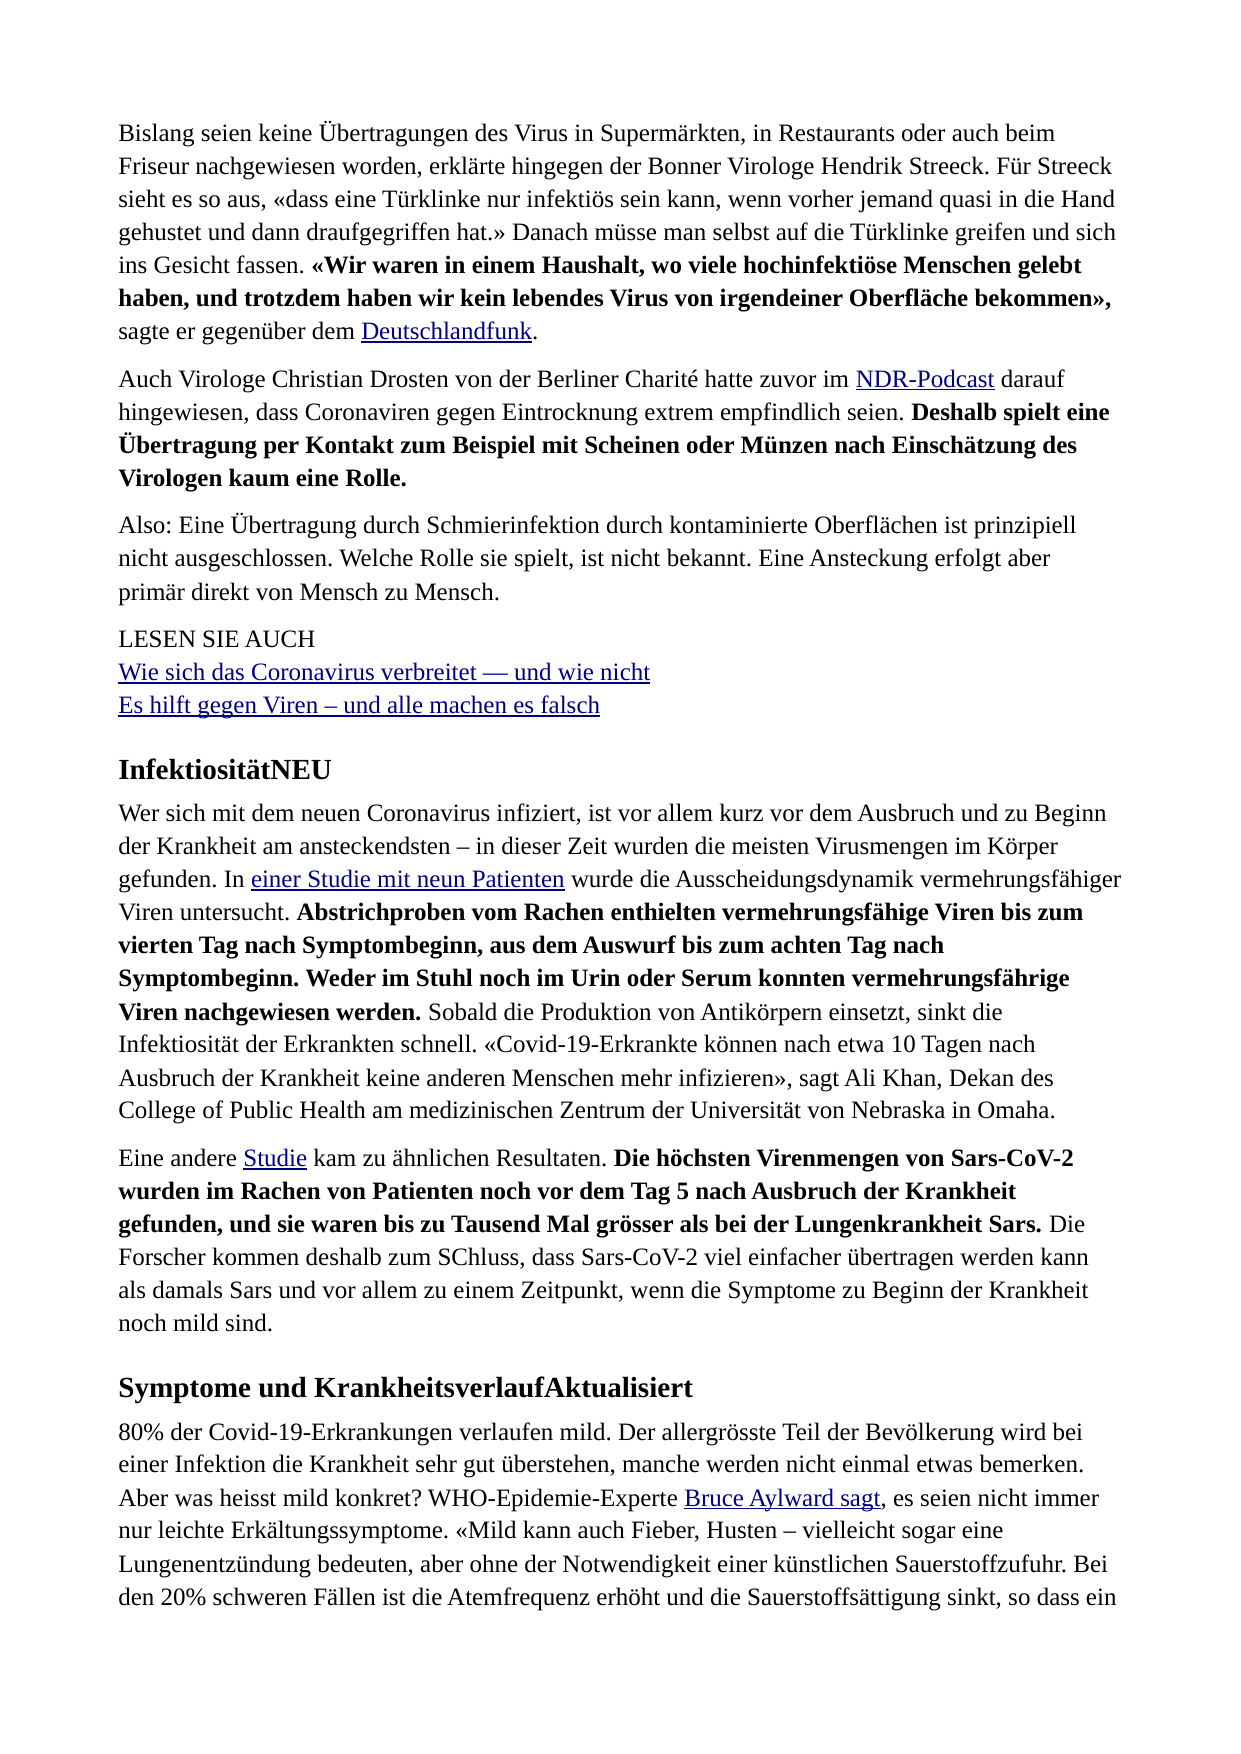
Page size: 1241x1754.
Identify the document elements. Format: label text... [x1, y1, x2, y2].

text 80% der Covid-19-Erkrankungen verlaufen mild. Der allergrösste Teil der Bevölkerung wird bei einer Infektion die Krankheit sehr gut überstehen, manche werden nicht einmal etwas bemerken. Aber was heisst mild konkret? WHO-Epidemie-Experte Bruce Aylward sagt, es seien nicht immer nur leichte Erkältungssymptome. «Mild kann auch Fieber, Husten – vielleicht sogar eine Lungenentzündung bedeuten, aber ohne der Notwendigkeit einer künstlichen Sauerstoffzufuhr. Bei den 20% schweren Fällen ist die Atemfrequenz erhöht und die Sauerstoffsättigung sinkt, so dass ein [118, 1417, 1122, 1610]
text Also: Eine Übertragung durch Schmierinfektion durch kontaminierte Oberflächen ist prinzipiell nicht ausgeschlossen. Welche Rolle sie spielt, ist nicht bekannt. Eine Ansteckung erfolgt aber primär direkt von Mensch zu Mensch. [118, 511, 1122, 605]
text Eine andere Studie kam zu ähnlichen Resultaten. Die höchsten Virenmengen von Sars-CoV-2 wurden im Rachen von Patienten noch vor dem Tag 5 nach Ausbruch der Krankheit gefunden, und sie waren bis zu Tausend Mal grösser als bei der Lungenkrankheit Sars. Die Forscher kommen deshalb zum SChluss, dass Sars-CoV-2 viel einfacher übertragen werden kann als damals Sars und vor allem zu einem Zeitpunkt, wenn die Symptome zu Beginn der Krankheit noch mild sind. [118, 1143, 1122, 1337]
text LESEN SIE AUCH Wie sich das Coronavirus verbreitet — und wie nicht Es hilft gegen Viren – und alle machen es falsch [118, 624, 1122, 719]
text Bislang seien keine Übertragungen des Virus in Supermärkten, in Restaurants oder auch beim Friseur nachgewiesen worden, erklärte hingegen der Bonner Virologe Hendrik Streeck. Für Streeck sieht es so aus, «dass eine Türklinke nur infektiös sein kann, wenn vorher jemand quasi in die Hand gehustet und dann draufgegriffen hat.» Danach müsse man selbst auf die Türklinke greifen und sich ins Gesicht fassen. «Wir waren in einem Haushalt, wo viele hochinfektiöse Menschen gelebt haben, und trotzdem haben wir kein lebendes Virus von irgendeiner Oberfläche bekommen», sagte er gegenüber dem Deutschlandfunk. [118, 118, 1122, 345]
text Wer sich mit dem neuen Coronavirus infiziert, ist vor allem kurz vor dem Ausbruch und zu Beginn der Krankheit am ansteckendsten – in dieser Zeit wurden die meisten Virusmengen im Körper gefunden. In einer Studie mit neun Patienten wurde die Ausscheidungsdynamik vermehrungsfähiger Viren untersucht. Abstrichproben vom Rachen enthielten vermehrungsfähige Viren bis zum vierten Tag nach Symptombeginn, aus dem Auswurf bis zum achten Tag nach Symptombeginn. Weder im Stuhl noch im Urin oder Serum konnten vermehrungsfährige Viren nachgewiesen werden. Sobald die Produktion von Antikörpern einsetzt, sinkt die Infektiosität der Erkrankten schnell. «Covid-19-Erkrankte können nach etwa 10 Tagen nach Ausbruch der Krankheit keine anderen Menschen mehr infizieren», sagt Ali Khan, Dekan des College of Public Health am medizinischen Zentrum der Universität von Nebraska in Omaha. [118, 798, 1122, 1124]
subtitle Symptome und KrankheitsverlaufAktualisiert [118, 1371, 1122, 1404]
subtitle InfektiositätNEU [118, 752, 1122, 786]
text Auch Virologe Christian Drosten von der Berliner Charité hatte zuvor im NDR-Podcast darauf hingewiesen, dass Coronaviren gegen Eintrocknung extrem empfindlich seien. Deshalb spielt eine Übertragung per Kontakt zum Beispiel mit Scheinen oder Münzen nach Einschätzung des Virologen kaum eine Rolle. [118, 364, 1122, 492]
